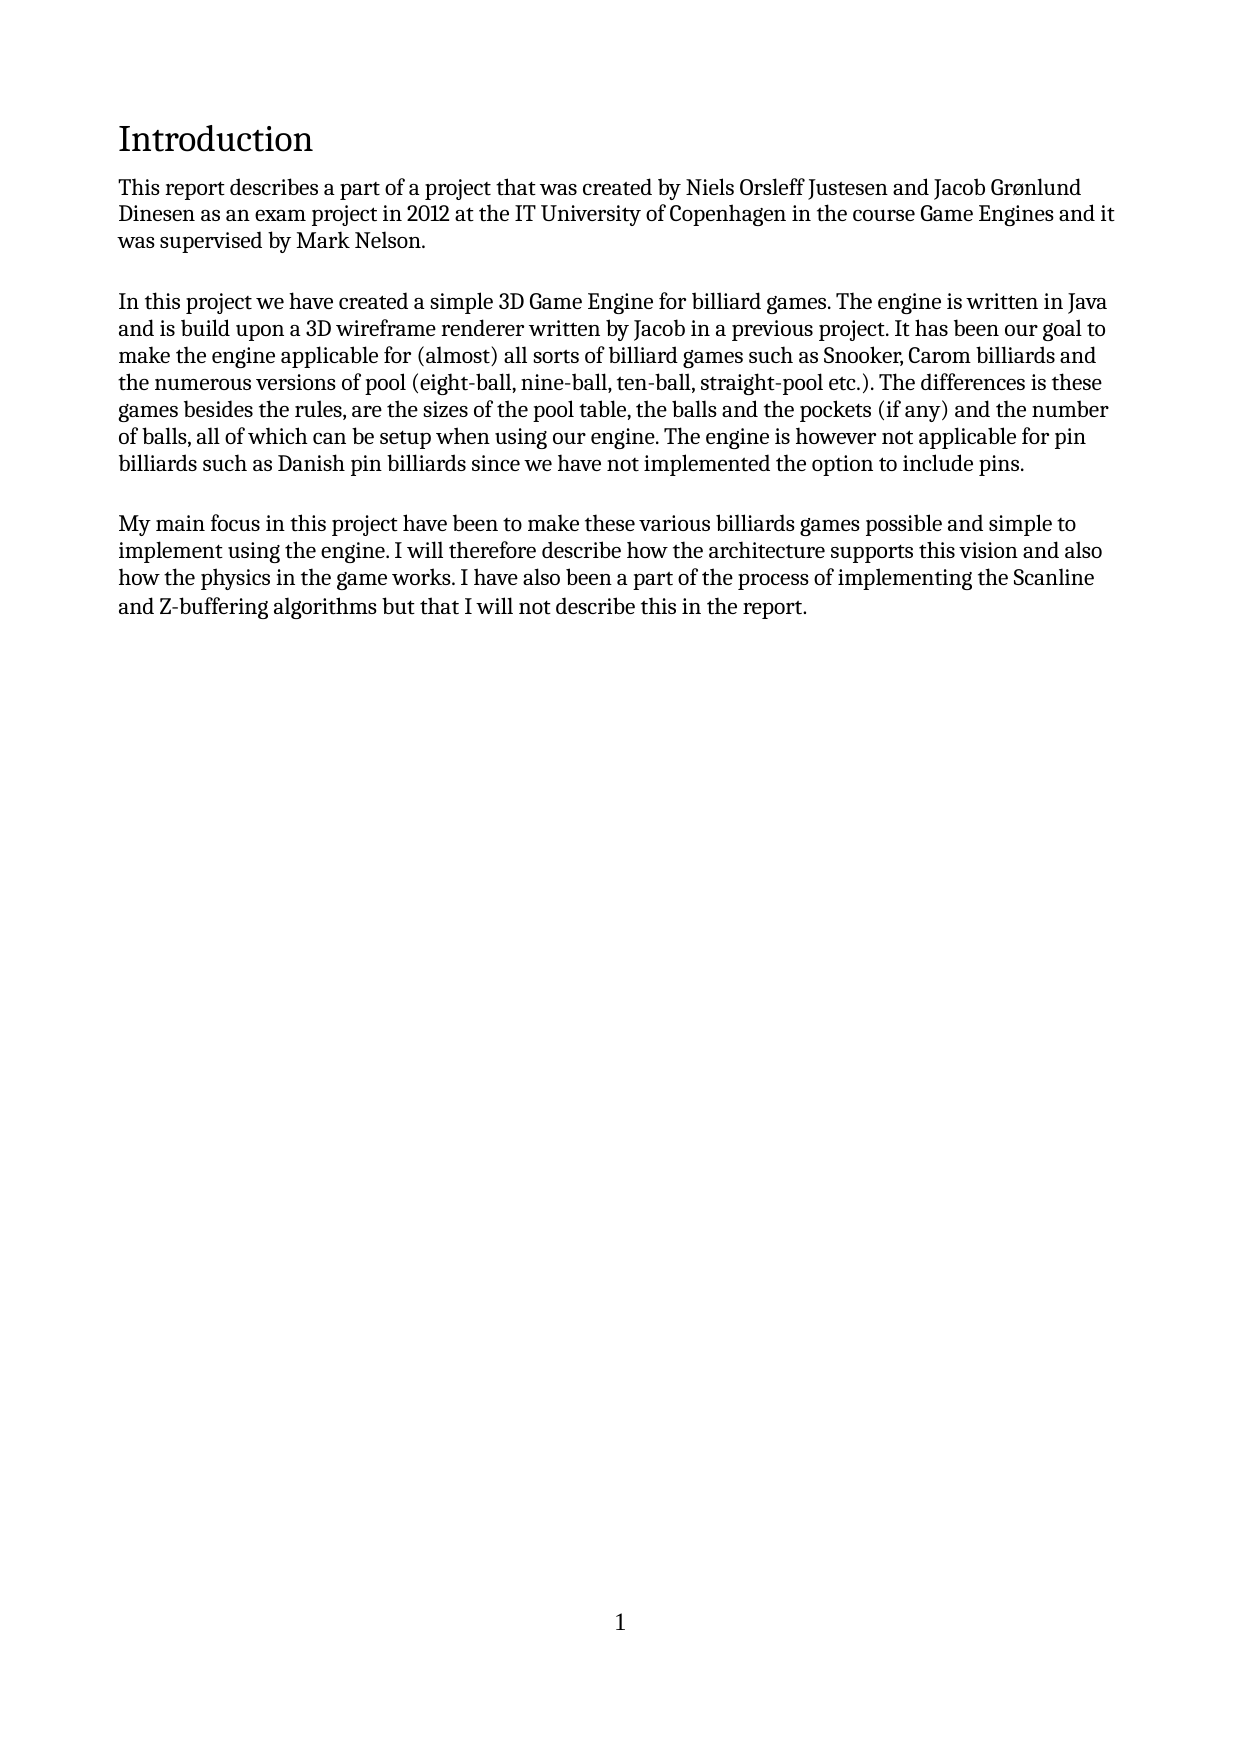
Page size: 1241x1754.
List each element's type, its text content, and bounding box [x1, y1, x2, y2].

subtitle Introduction [118, 118, 1122, 161]
text This report describes a part of a project that was created by Niels Orsleff Justesen and Jacob Grønlund Dinesen as an exam project in 2012 at the IT University of Copenhagen in the course Game Engines and it was supervised by Mark Nelson. In this project we have created a simple 3D Game Engine for billiard games. The engine is written in Java and is build upon a 3D wireframe renderer written by Jacob in a previous project. It has been our goal to make the engine applicable for (almost) all sorts of billiard games such as Snooker, Carom billiards and the numerous versions of pool (eight-ball, nine-ball, ten-ball, straight-pool etc.). The differences is these games besides the rules, are the sizes of the pool table, the balls and the pockets (if any) and the number of balls, all of which can be setup when using our engine. The engine is however not applicable for pin billiards such as Danish pin billiards since we have not implemented the option to include pins. My main focus in this project have been to make these various billiards games possible and simple to implement using the engine. I will therefore describe how the architecture supports this vision and also how the physics in the game works. I have also been a part of the process of implementing the Scanline and Z-buffering algorithms but that I will not describe this in the report. [118, 174, 1122, 620]
